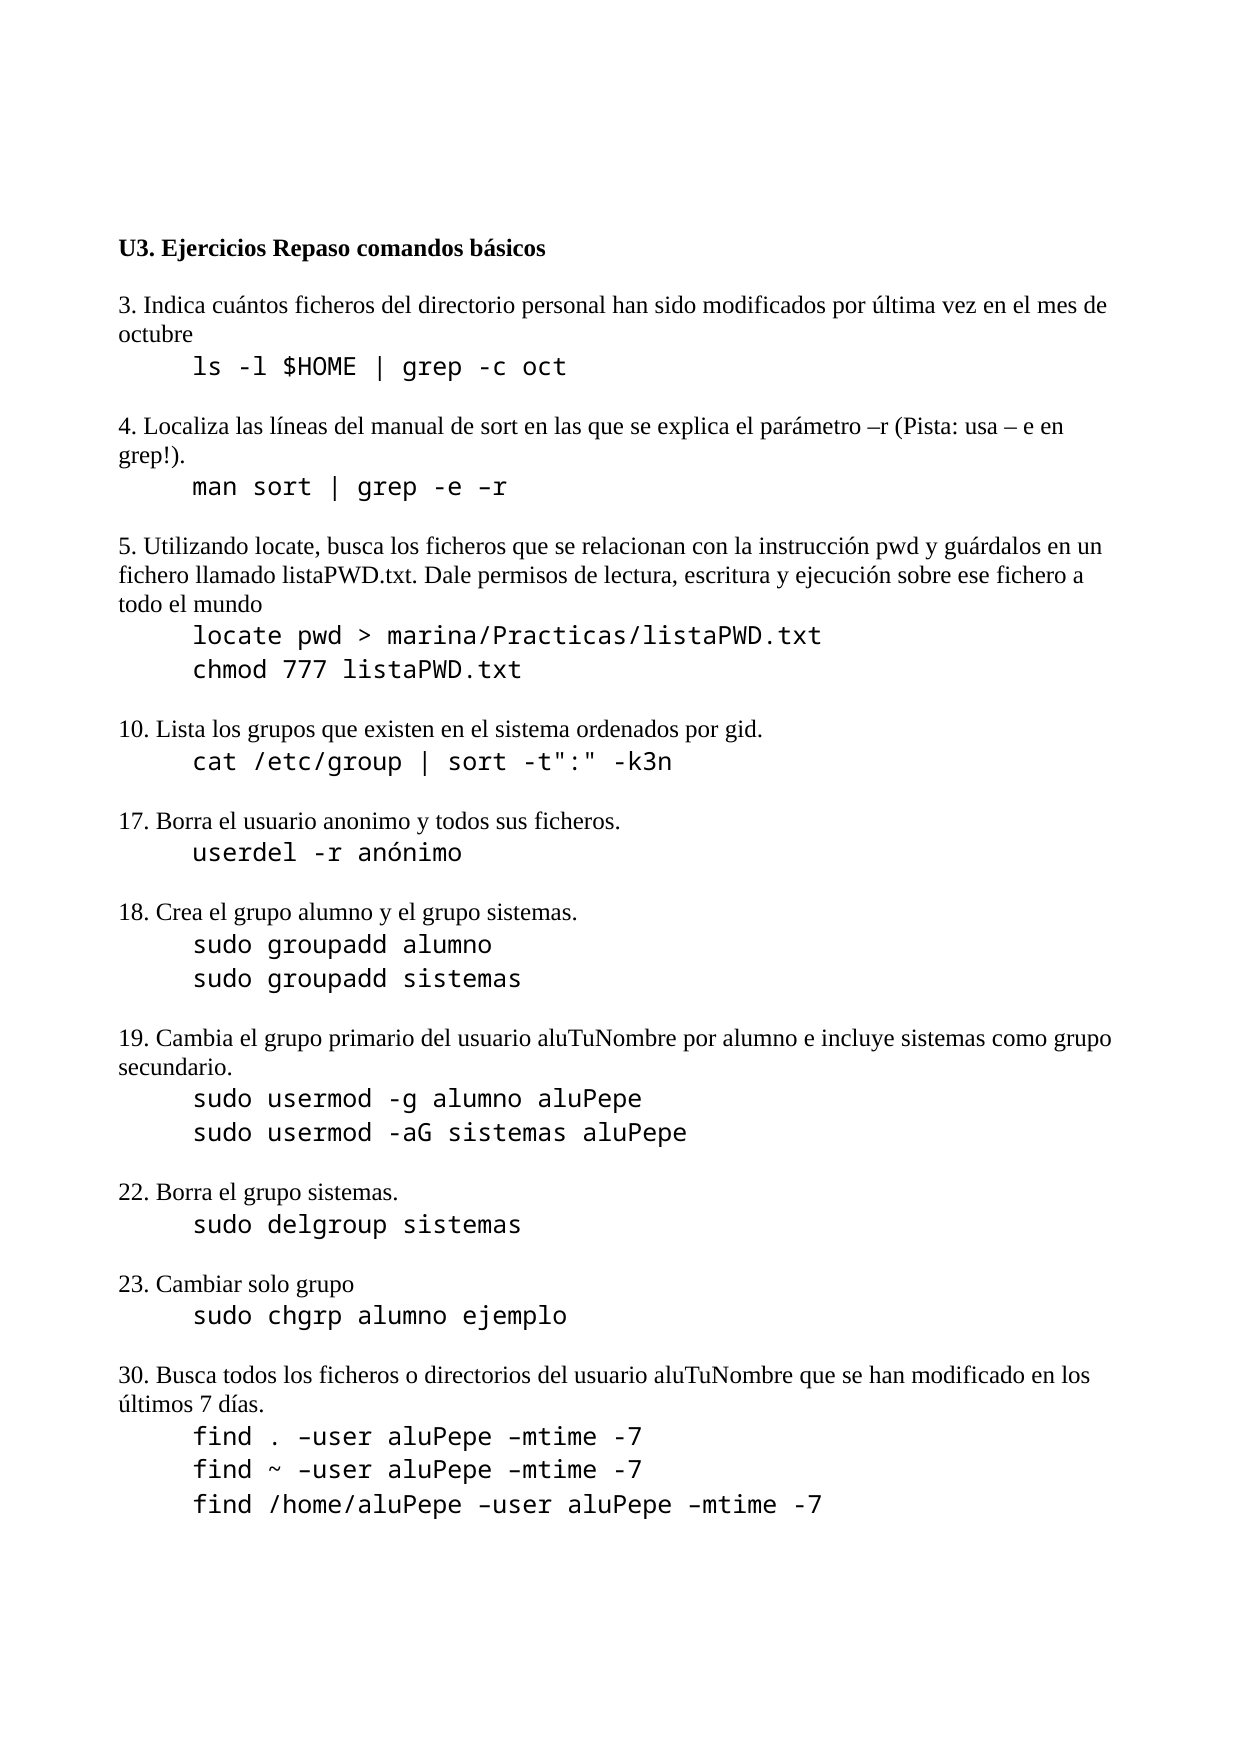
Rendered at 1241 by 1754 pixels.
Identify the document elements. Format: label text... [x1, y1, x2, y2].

text sudo groupadd alumno [118, 926, 1122, 960]
text ls -l $HOME | grep -c oct [118, 348, 1122, 382]
text sudo delgroup sistemas [118, 1206, 1122, 1240]
text 22. Borra el grupo sistemas. [118, 1177, 1122, 1206]
text 3. Indica cuántos ficheros del directorio personal han sido modificados por última vez en el mes de octubre [118, 291, 1122, 348]
text sudo usermod -aG sistemas aluPepe [118, 1115, 1122, 1149]
text 19. Cambia el grupo primario del usuario aluTuNombre por alumno e incluye sistemas como grupo secundario. [118, 1023, 1122, 1081]
text cat /etc/group | sort -t":" -k3n [118, 743, 1122, 777]
text 10. Lista los grupos que existen en el sistema ordenados por gid. [118, 714, 1122, 743]
text sudo chgrp alumno ejemplo [118, 1298, 1122, 1332]
text man sort | grep -e –r [118, 468, 1122, 502]
text chmod 777 listaPWD.txt [118, 652, 1122, 686]
text 17. Borra el usuario anonimo y todos sus ficheros. [118, 806, 1122, 835]
text locate pwd > marina/Practicas/listaPWD.txt [118, 617, 1122, 652]
text sudo usermod -g alumno aluPepe [118, 1081, 1122, 1115]
text userdel -r anónimo [118, 835, 1122, 869]
text 23. Cambiar solo grupo [118, 1269, 1122, 1298]
text 5. Utilizando locate, busca los ficheros que se relacionan con la instrucción pwd y guárdalos en un fichero llamado listaPWD.txt. Dale permisos de lectura, escritura y ejecución sobre ese fichero a todo el mundo [118, 531, 1122, 617]
text find . –user aluPepe –mtime -7 [118, 1418, 1122, 1452]
text find ~ –user aluPepe –mtime -7 [118, 1452, 1122, 1486]
text find /home/aluPepe –user aluPepe –mtime -7 [118, 1486, 1122, 1520]
text 4. Localiza las líneas del manual de sort en las que se explica el parámetro –r (Pista: usa – e en grep!). [118, 411, 1122, 468]
text 18. Crea el grupo alumno y el grupo sistemas. [118, 897, 1122, 926]
text sudo groupadd sistemas [118, 960, 1122, 994]
text U3. Ejercicios Repaso comandos básicos [118, 233, 1122, 262]
text 30. Busca todos los ficheros o directorios del usuario aluTuNombre que se han modificado en los últimos 7 días. [118, 1361, 1122, 1418]
